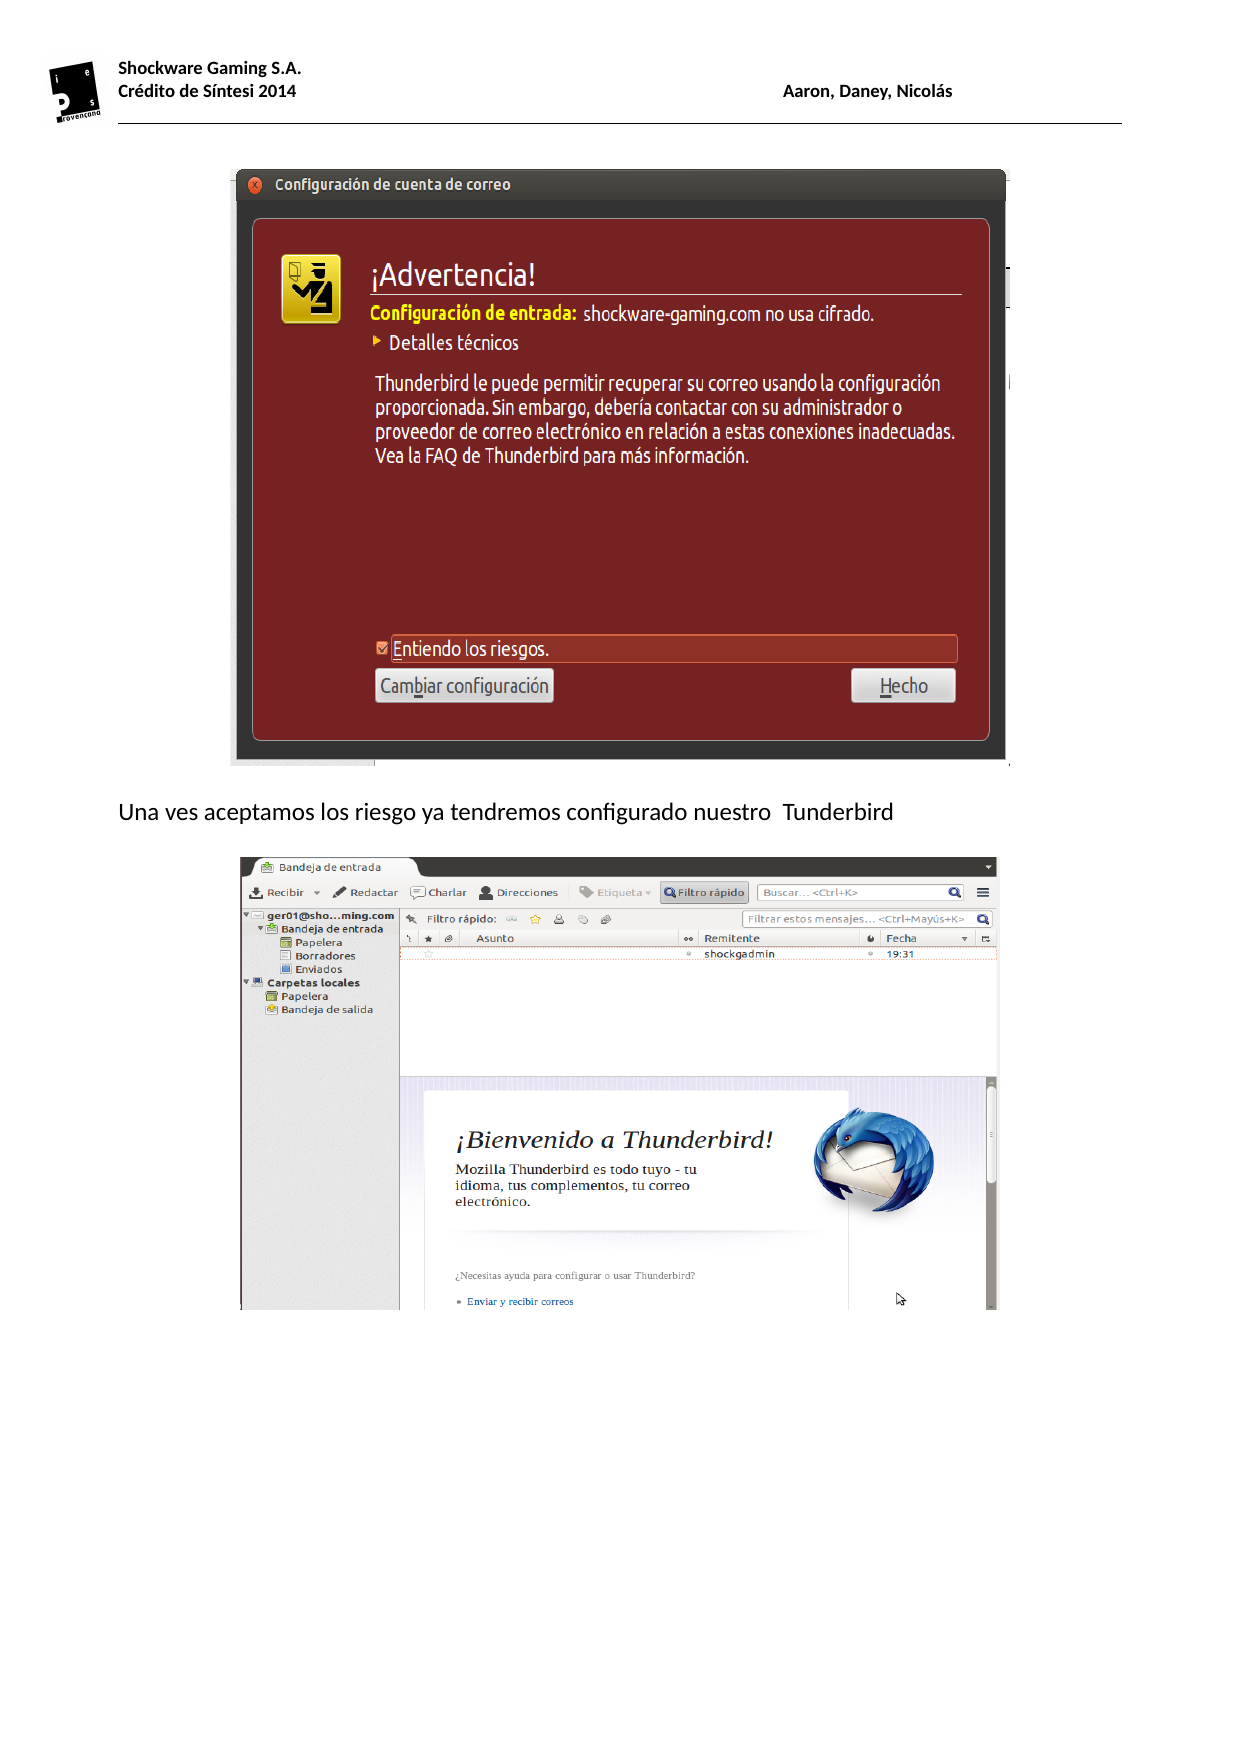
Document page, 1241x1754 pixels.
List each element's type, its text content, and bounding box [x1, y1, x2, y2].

picture [43, 54, 110, 128]
picture [230, 169, 1010, 766]
text Una ves aceptamos los riesgo ya tendremos configurado nuestro Tunderbird [118, 796, 1122, 827]
picture [240, 857, 1000, 1310]
